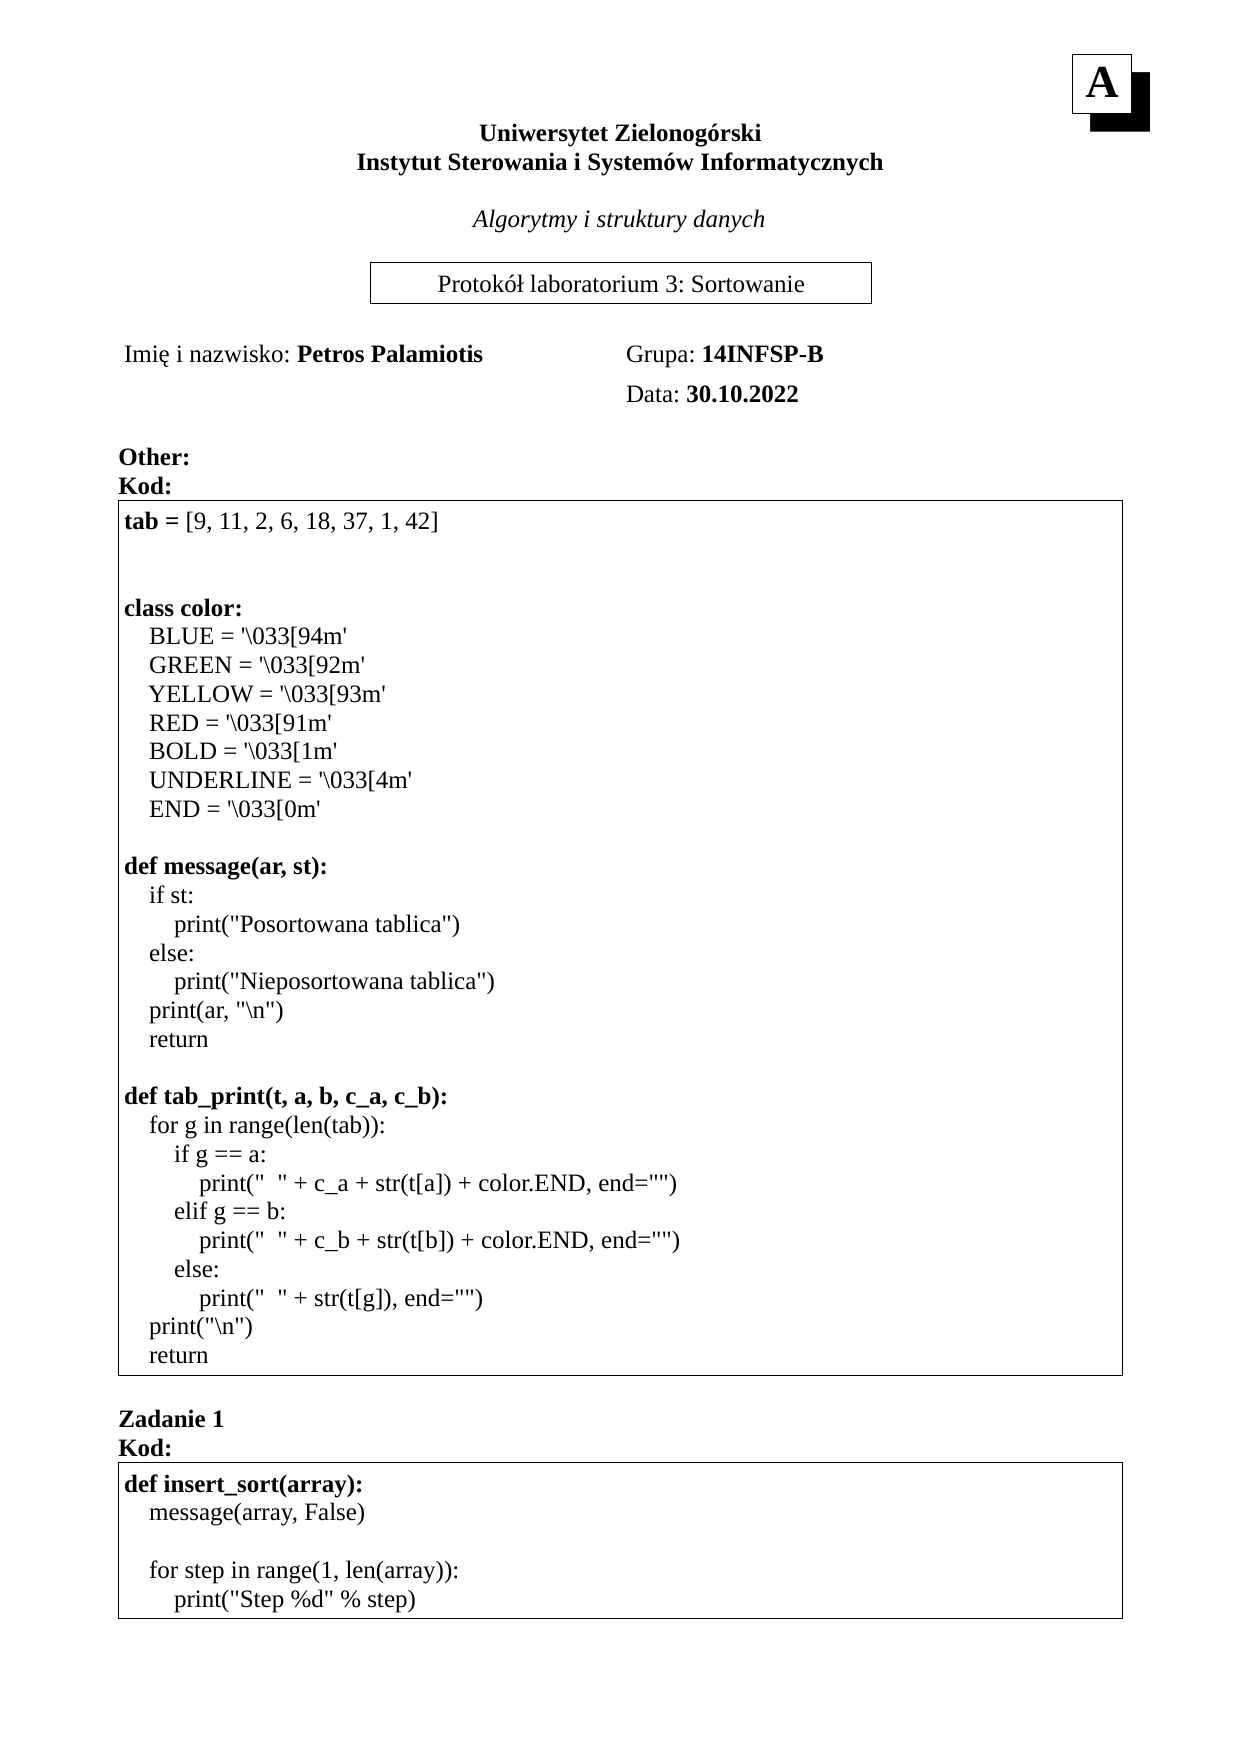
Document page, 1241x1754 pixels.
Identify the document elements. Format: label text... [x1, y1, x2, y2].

table_cell [118, 373, 620, 413]
text Algorytmy i struktury danych [118, 204, 1122, 233]
table_header Imię i nazwisko: Petros Palamiotis [118, 333, 620, 373]
text Other: [118, 442, 1122, 471]
text Kod: [118, 471, 1122, 499]
text Kod: [118, 1433, 1122, 1462]
table_header Protokół laboratorium 3: Sortowanie [371, 263, 871, 303]
text Uniwersytet Zielonogórski [118, 118, 1122, 147]
text Zadanie 1 [118, 1404, 1122, 1433]
table_header tab = [9, 11, 2, 6, 18, 37, 1, 42] class color: BLUE = '\033[94m' GREEN = '\033[92m' YELLOW = '\033[93m' RED = '\033[91m' BOLD = '\033[1m' UNDERLINE = '\033[4m' END = '\033[0m' def message(ar, st): if st: print("Posortowana tablica") else: print("Nieposortowana tablica") print(ar, "\n") return def tab_print(t, a, b, c_a, c_b): for g in range(len(tab)): if g == a: print(" " + c_a + str(t[a]) + color.END, end="") elif g == b: print(" " + c_b + str(t[b]) + color.END, end="") else: print(" " + str(t[g]), end="") print("\n") return [119, 501, 1122, 1374]
text Instytut Sterowania i Systemów Informatycznych [118, 147, 1122, 176]
table_cell Data: 30.10.2022 [620, 373, 1122, 413]
table_header Grupa: 14INFSP-B [620, 333, 1122, 373]
table_header def insert_sort(array): message(array, False) for step in range(1, len(array)): print("Step %d" % step) [119, 1463, 1122, 1618]
